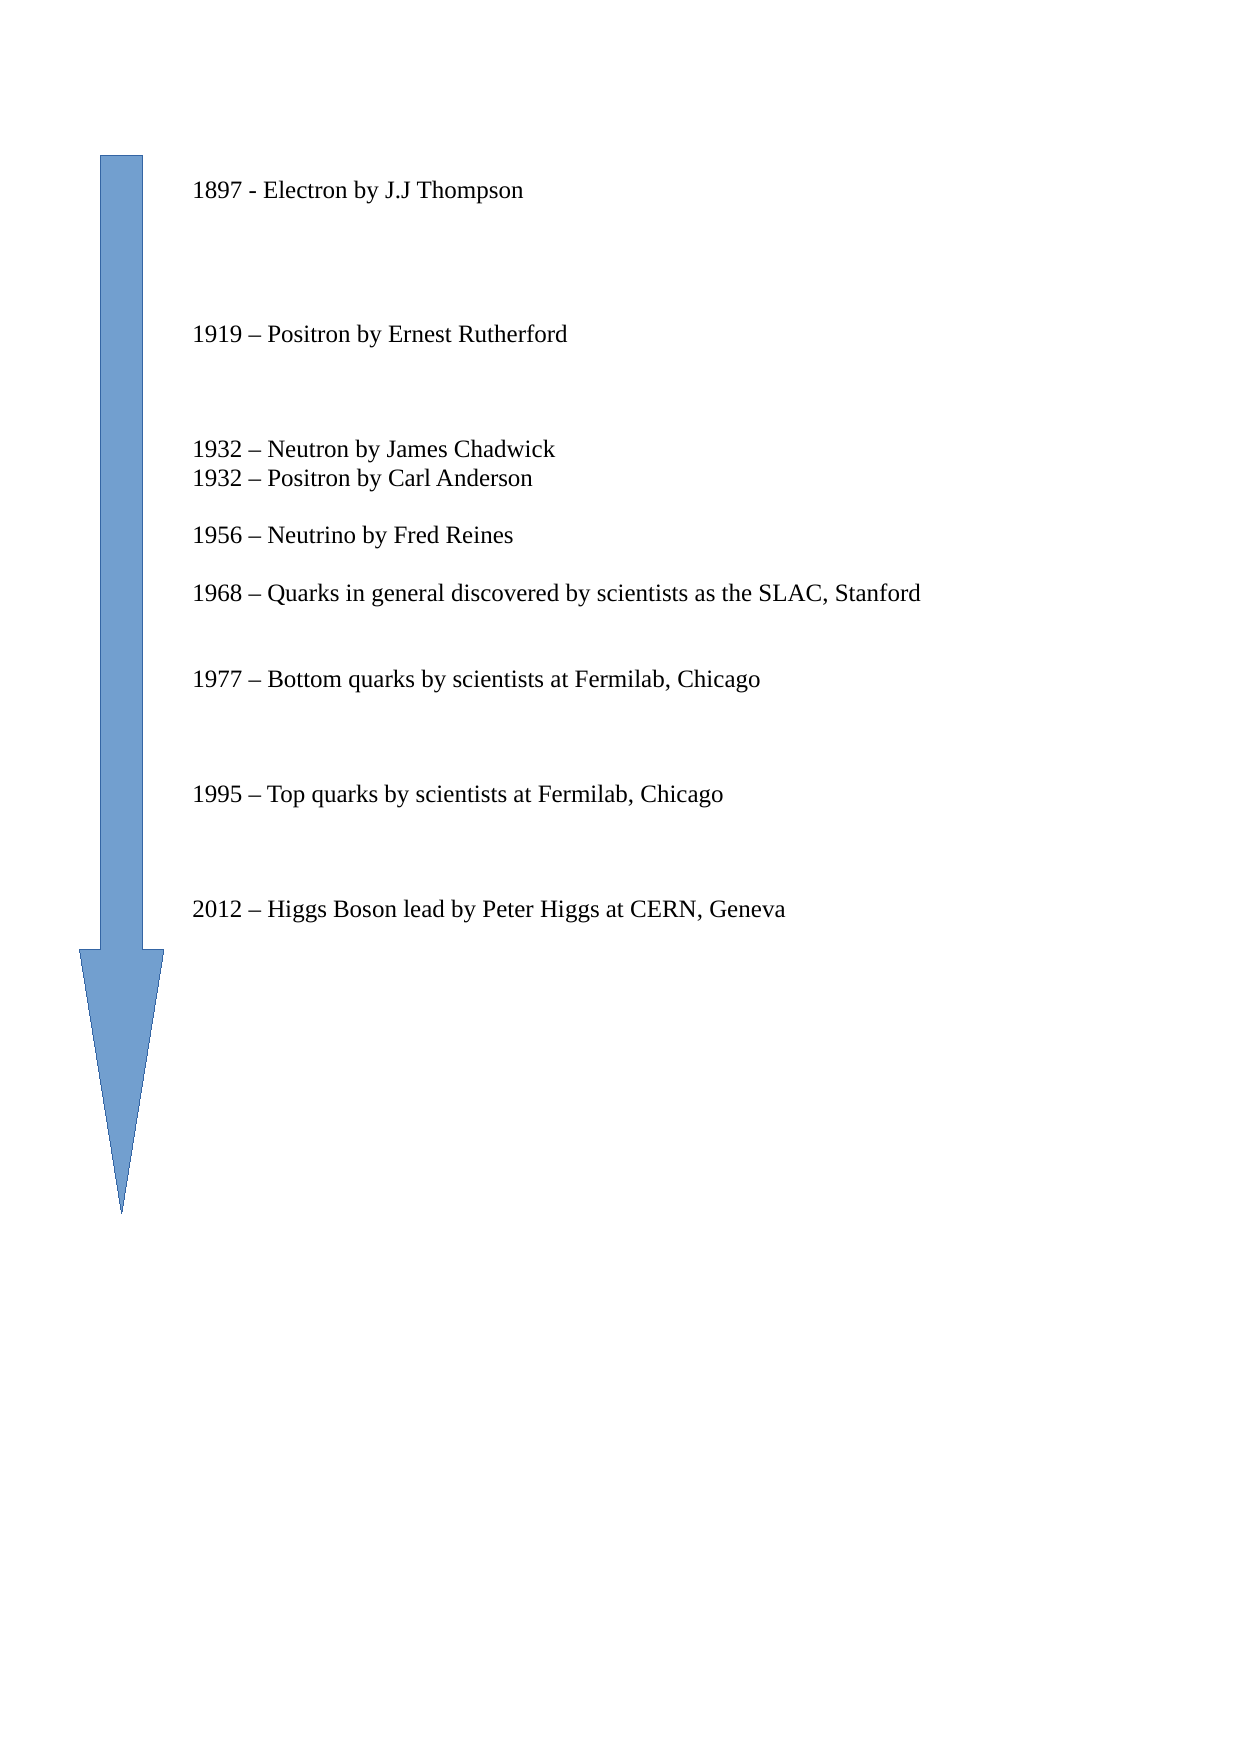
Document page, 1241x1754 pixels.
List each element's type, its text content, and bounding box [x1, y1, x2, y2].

text 1932 – Neutron by James Chadwick [143, 434, 1122, 463]
text 1956 – Neutrino by Fred Reines [143, 521, 1122, 549]
text 1897 - Electron by J.J Thompson [143, 176, 1122, 204]
text 1995 – Top quarks by scientists at Fermilab, Chicago [143, 779, 1122, 808]
text 1968 – Quarks in general discovered by scientists as the SLAC, Stanford [143, 578, 1122, 607]
text 1919 – Positron by Ernest Rutherford [143, 319, 1122, 348]
text 1977 – Bottom quarks by scientists at Fermilab, Chicago [143, 664, 1122, 693]
text 1932 – Positron by Carl Anderson [143, 463, 1122, 492]
text 2012 – Higgs Boson lead by Peter Higgs at CERN, Geneva [143, 894, 1122, 923]
